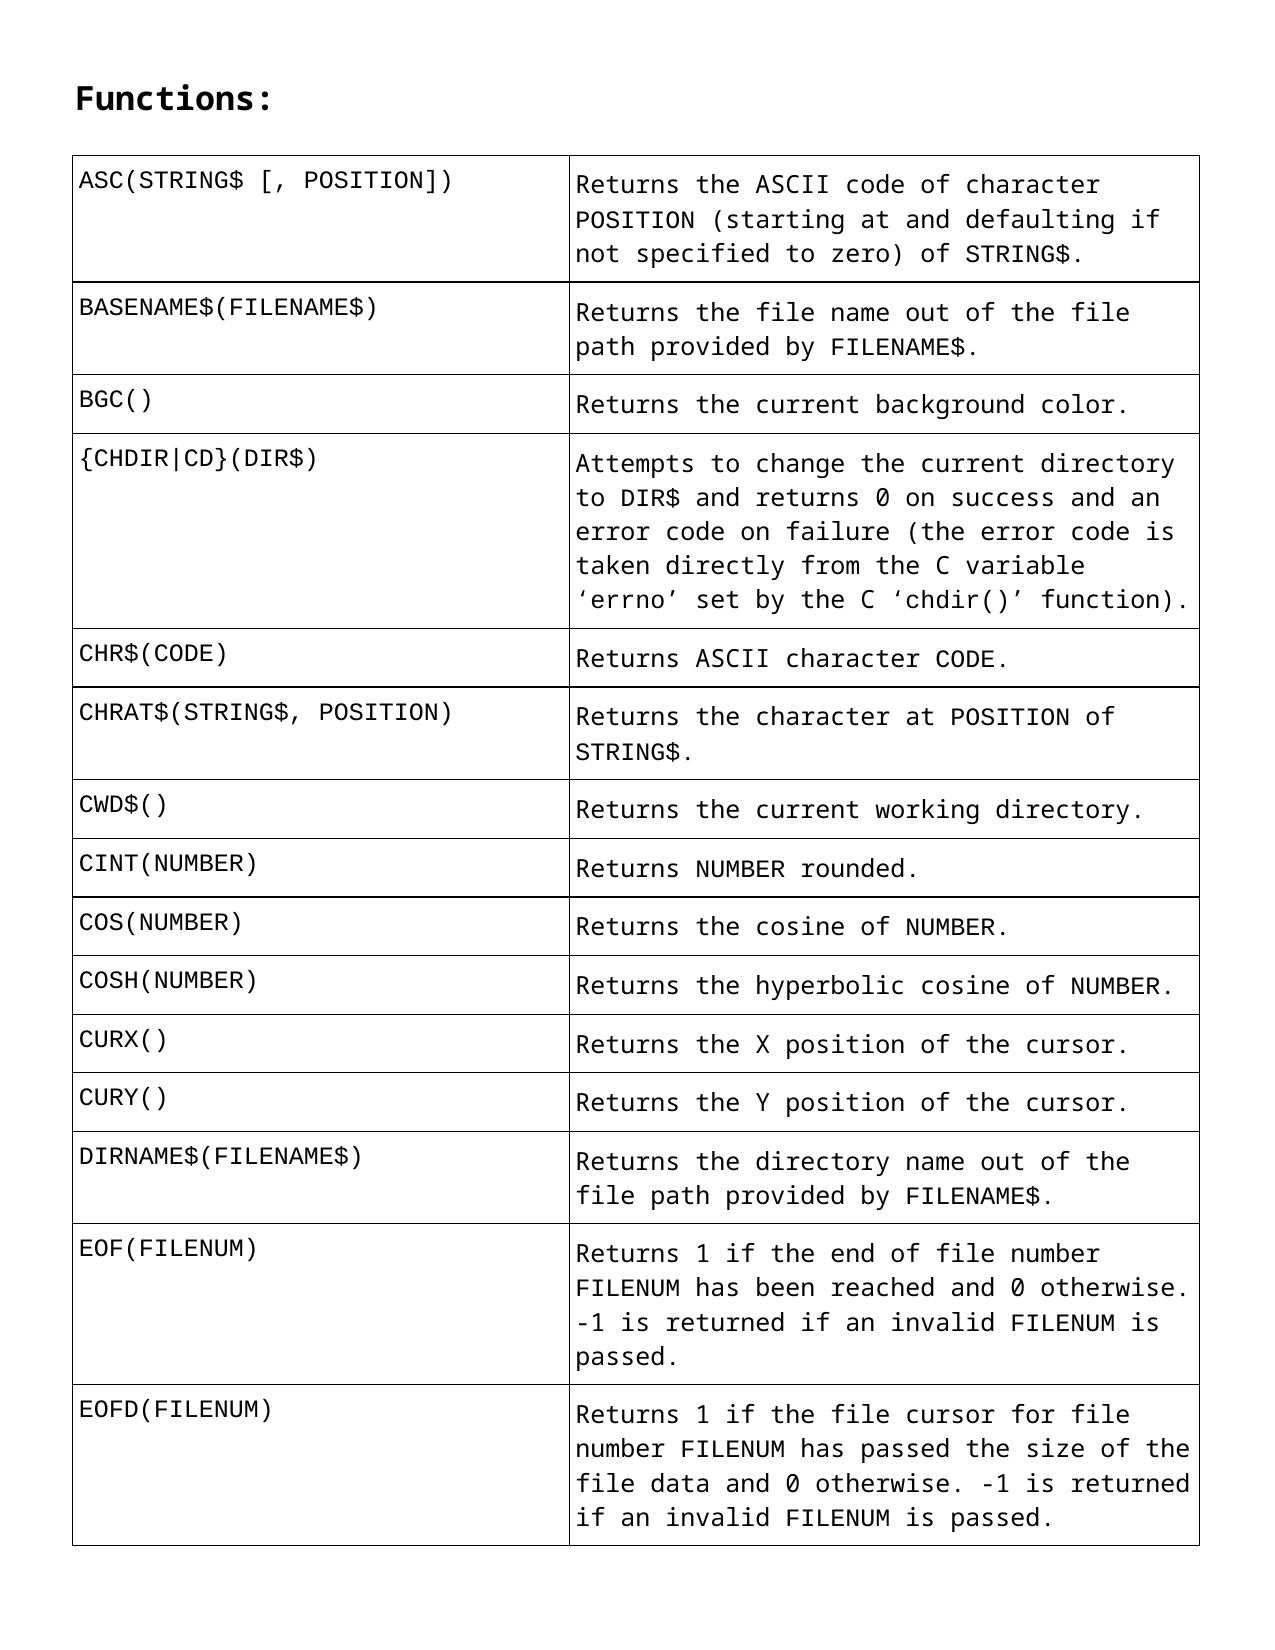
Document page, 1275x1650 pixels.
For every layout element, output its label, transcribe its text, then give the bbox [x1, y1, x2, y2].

table_cell Returns the character at POSITION of STRING$. [570, 688, 1199, 779]
table_cell CHRAT$(STRING$, POSITION) [73, 688, 569, 779]
table_cell Returns the X position of the cursor. [570, 1015, 1199, 1072]
table_cell {CHDIR|CD}(DIR$) [73, 434, 569, 628]
table_cell CURY() [73, 1073, 569, 1131]
table_cell Returns the file name out of the file path provided by FILENAME$. [570, 283, 1199, 374]
table_cell Returns the cosine of NUMBER. [570, 898, 1199, 955]
table_cell Returns 1 if the file cursor for file number FILENUM has passed the size of the file data and 0 otherwise. -1 is returned if an invalid FILENUM is passed. [570, 1385, 1199, 1545]
table_cell CINT(NUMBER) [73, 839, 569, 896]
table_cell COS(NUMBER) [73, 898, 569, 955]
table_cell Returns ASCII character CODE. [570, 629, 1199, 686]
table_cell EOFD(FILENUM) [73, 1385, 569, 1545]
table_cell EOF(FILENUM) [73, 1224, 569, 1384]
table_header ASC(STRING$ [, POSITION]) [73, 156, 569, 281]
table_cell Attempts to change the current directory to DIR$ and returns 0 on success and an error code on failure (the error code is taken directly from the C variable ‘errno’ set by the C ‘chdir()’ function). [570, 434, 1199, 628]
table_cell Returns the directory name out of the file path provided by FILENAME$. [570, 1132, 1199, 1223]
table_cell Returns NUMBER rounded. [570, 839, 1199, 896]
table_cell BGC() [73, 375, 569, 433]
table_cell BASENAME$(FILENAME$) [73, 283, 569, 374]
table_cell CHR$(CODE) [73, 629, 569, 686]
table_cell Returns 1 if the end of file number FILENUM has been reached and 0 otherwise. -1 is returned if an invalid FILENUM is passed. [570, 1224, 1199, 1384]
table_cell Returns the current background color. [570, 375, 1199, 433]
table_header Returns the ASCII code of character POSITION (starting at and defaulting if not specified to zero) of STRING$. [570, 156, 1199, 281]
table_cell COSH(NUMBER) [73, 956, 569, 1014]
table_cell Returns the current working directory. [570, 780, 1199, 838]
table_cell Returns the hyperbolic cosine of NUMBER. [570, 956, 1199, 1014]
table_cell Returns the Y position of the cursor. [570, 1073, 1199, 1131]
table_cell CURX() [73, 1015, 569, 1072]
table_cell CWD$() [73, 780, 569, 838]
table_cell DIRNAME$(FILENAME$) [73, 1132, 569, 1223]
text Functions: [75, 75, 1200, 120]
